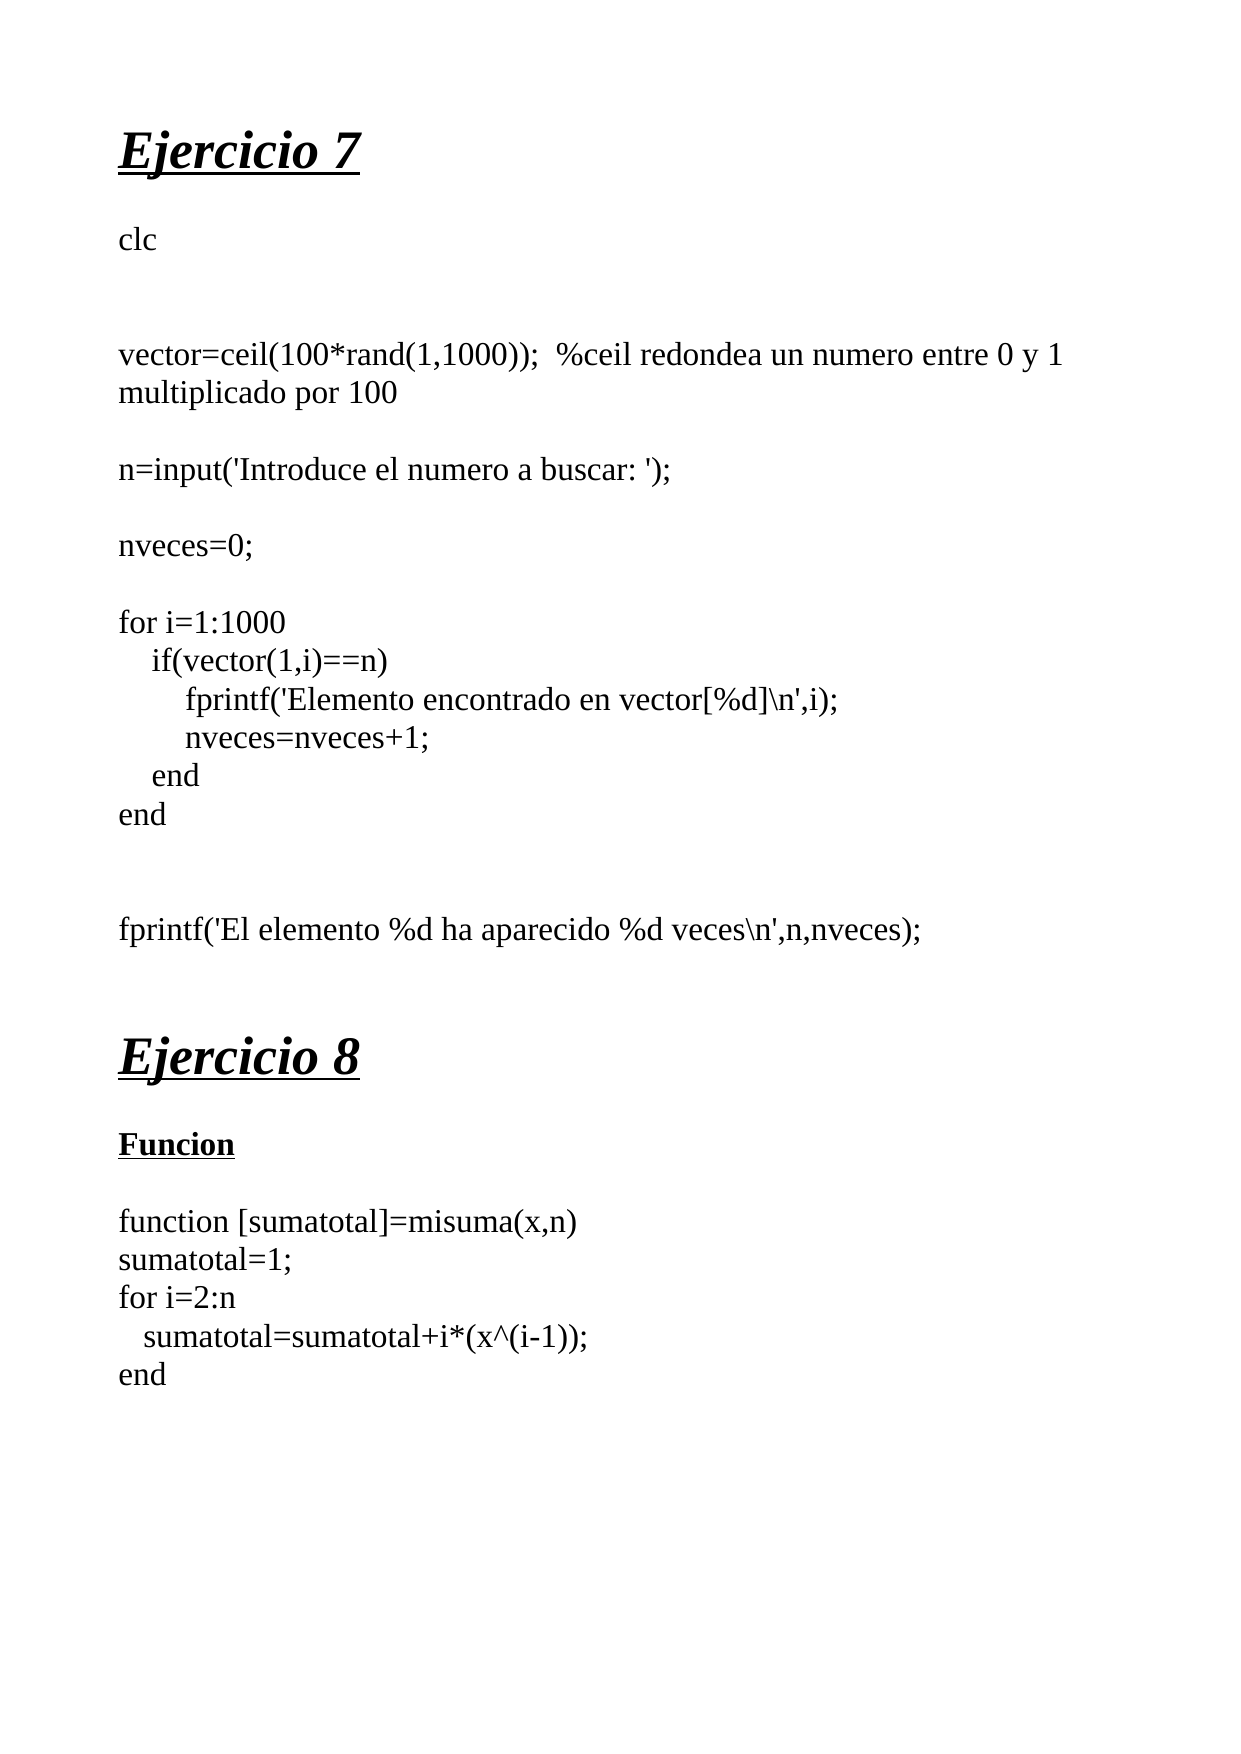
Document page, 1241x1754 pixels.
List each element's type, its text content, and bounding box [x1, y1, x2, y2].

text vector=ceil(100*rand(1,1000)); %ceil redondea un numero entre 0 y 1 multiplicado por 100 [118, 334, 1122, 410]
text fprintf('El elemento %d ha aparecido %d veces\n',n,nveces); [118, 909, 1122, 947]
text if(vector(1,i)==n) [118, 640, 1122, 679]
text nveces=nveces+1; [118, 717, 1122, 755]
text Ejercicio 8 [118, 1024, 1122, 1086]
text sumatotal=1; [118, 1239, 1122, 1278]
text clc [118, 219, 1122, 257]
text end [118, 794, 1122, 832]
text Funcion [118, 1124, 1122, 1163]
text nveces=0; [118, 525, 1122, 564]
text for i=2:n [118, 1278, 1122, 1316]
text sumatotal=sumatotal+i*(x^(i-1)); [118, 1316, 1122, 1354]
text end [118, 1354, 1122, 1393]
text n=input('Introduce el numero a buscar: '); [118, 449, 1122, 487]
text for i=1:1000 [118, 602, 1122, 640]
text Ejercicio 7 [118, 118, 1122, 180]
text end [118, 755, 1122, 794]
text fprintf('Elemento encontrado en vector[%d]\n',i); [118, 679, 1122, 717]
text function [sumatotal]=misuma(x,n) [118, 1201, 1122, 1239]
